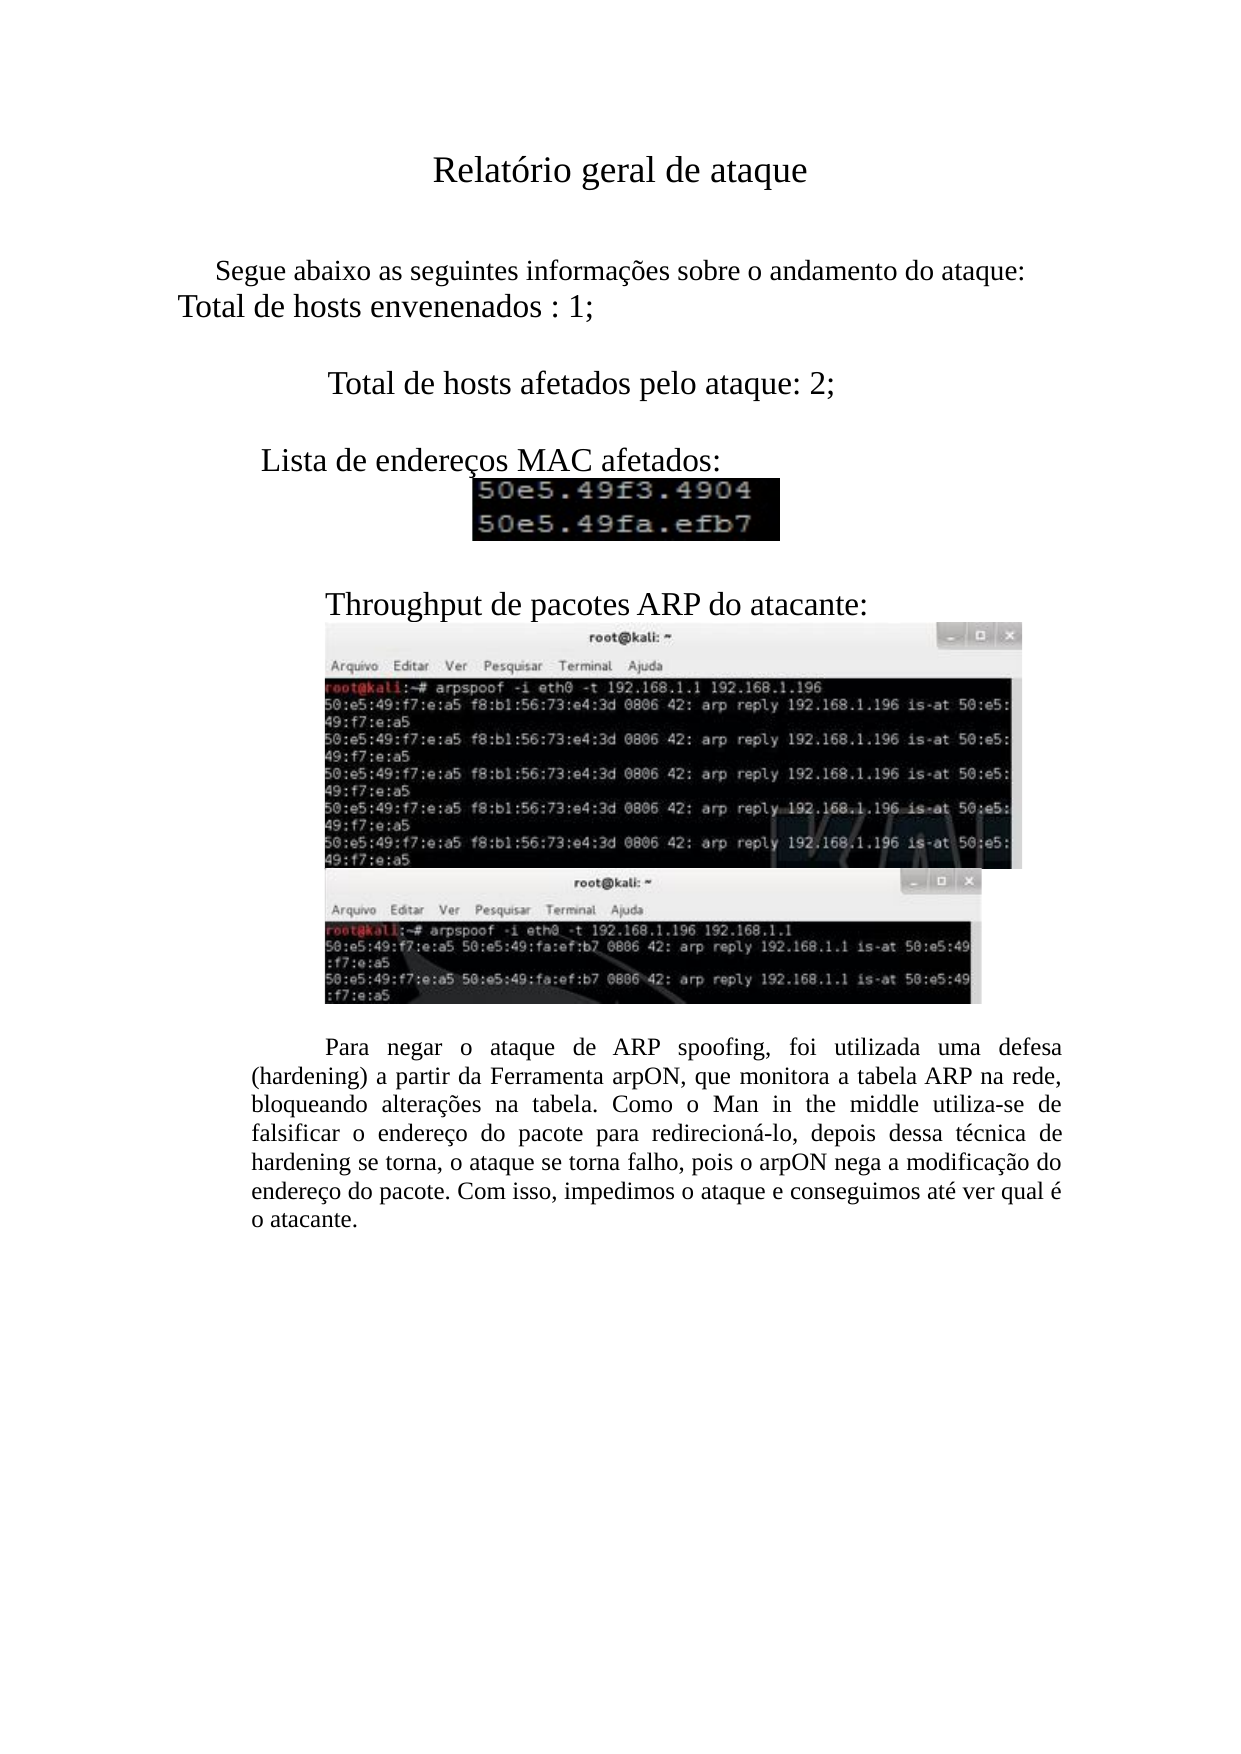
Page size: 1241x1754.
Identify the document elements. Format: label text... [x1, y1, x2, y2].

text Para negar o ataque de ARP spoofing, foi utilizada uma defesa (hardening) a partir da Ferramenta arpON, que monitora a tabela ARP na rede, bloqueando alterações na tabela. Como o Man in the middle utiliza-se de falsificar o endereço do pacote para redirecioná-lo, depois dessa técnica de hardening se torna, o ataque se torna falho, pois o arpON nega a modificação do endereço do pacote. Com isso, impedimos o ataque e conseguimos até ver qual é o atacante. [251, 1032, 1063, 1233]
text Lista de endereços MAC afetados: [177, 440, 1063, 478]
text Total de hosts afetados pelo ataque: 2; [177, 363, 1063, 402]
text Total de hosts envenenados : 1; [177, 287, 1063, 325]
text Throughput de pacotes ARP do atacante: [251, 584, 1063, 622]
text Relatório geral de ataque [177, 148, 1063, 191]
text Segue abaixo as seguintes informações sobre o andamento do ataque: [177, 253, 1063, 287]
